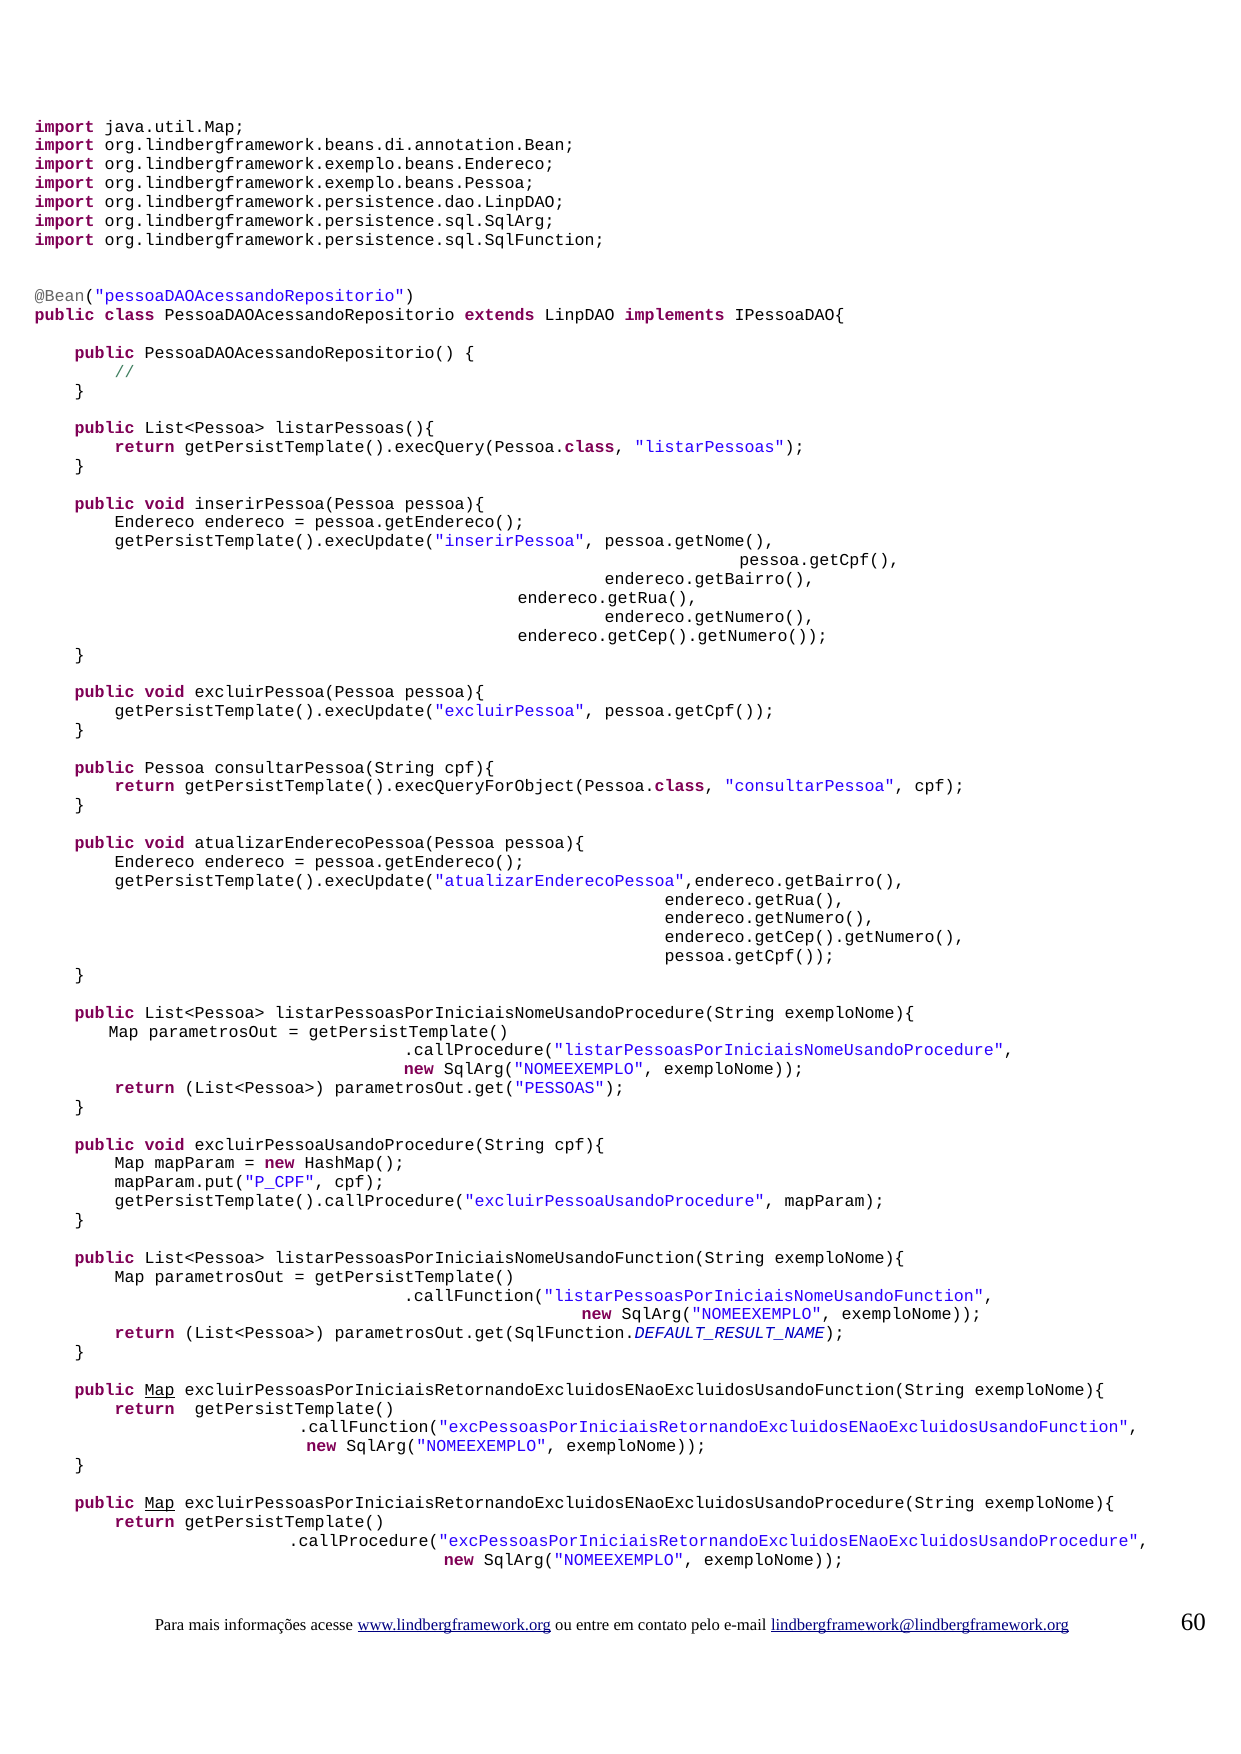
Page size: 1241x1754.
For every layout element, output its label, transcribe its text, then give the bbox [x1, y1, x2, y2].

text public List<Pessoa> listarPessoas(){ [34, 420, 1206, 439]
text } [34, 1098, 1206, 1117]
text return getPersistTemplate() [34, 1400, 1206, 1419]
text Map parametrosOut = getPersistTemplate() [34, 1023, 1206, 1042]
text new SqlArg("NOMEEXEMPLO", exemploNome)); [34, 1061, 1206, 1080]
text } [34, 797, 1206, 816]
text import org.lindbergframework.persistence.dao.LinpDAO; [34, 193, 1206, 212]
text } [34, 721, 1206, 740]
text getPersistTemplate().execUpdate("excluirPessoa", pessoa.getCpf()); [34, 703, 1206, 721]
text import org.lindbergframework.exemplo.beans.Pessoa; [34, 175, 1206, 193]
text .callProcedure("excPessoasPorIniciaisRetornandoExcluidosENaoExcluidosUsandoProcedure", [34, 1532, 1206, 1551]
text } [34, 646, 1206, 665]
text return getPersistTemplate().execQuery(Pessoa.class, "listarPessoas"); [34, 439, 1206, 457]
text .callFunction("listarPessoasPorIniciaisNomeUsandoFunction", [34, 1287, 1206, 1306]
text getPersistTemplate().callProcedure("excluirPessoaUsandoProcedure", mapParam); [34, 1193, 1206, 1212]
text public Map excluirPessoasPorIniciaisRetornandoExcluidosENaoExcluidosUsandoFunction(String exemploNome){ [34, 1381, 1206, 1400]
text new SqlArg("NOMEEXEMPLO", exemploNome)); [34, 1551, 1206, 1570]
text } [34, 967, 1206, 985]
text mapParam.put("P_CPF", cpf); [34, 1174, 1206, 1193]
text endereco.getNumero(), endereco.getCep().getNumero()); [34, 608, 1206, 646]
text } [34, 382, 1206, 401]
text public void excluirPessoa(Pessoa pessoa){ [34, 684, 1206, 703]
text Map mapParam = new HashMap(); [34, 1155, 1206, 1174]
text endereco.getCep().getNumero(), [34, 929, 1206, 948]
text } [34, 457, 1206, 476]
text .callProcedure("listarPessoasPorIniciaisNomeUsandoProcedure", [34, 1042, 1206, 1061]
text .callFunction("excPessoasPorIniciaisRetornandoExcluidosENaoExcluidosUsandoFunction", [34, 1419, 1206, 1438]
text endereco.getBairro(), endereco.getRua(), [34, 571, 1206, 608]
text @Bean("pessoaDAOAcessandoRepositorio") [34, 288, 1206, 307]
text import org.lindbergframework.persistence.sql.SqlFunction; [34, 231, 1206, 250]
text import org.lindbergframework.persistence.sql.SqlArg; [34, 212, 1206, 231]
text public class PessoaDAOAcessandoRepositorio extends LinpDAO implements IPessoaDAO{ [34, 307, 1206, 326]
text Endereco endereco = pessoa.getEndereco(); [34, 853, 1206, 872]
text // [34, 363, 1206, 382]
text } [34, 1212, 1206, 1231]
text import org.lindbergframework.exemplo.beans.Endereco; [34, 156, 1206, 175]
text new SqlArg("NOMEEXEMPLO", exemploNome)); [34, 1306, 1206, 1325]
text public PessoaDAOAcessandoRepositorio() { [34, 344, 1206, 363]
text import org.lindbergframework.beans.di.annotation.Bean; [34, 137, 1206, 156]
text } [34, 1344, 1206, 1362]
text public void atualizarEnderecoPessoa(Pessoa pessoa){ [34, 834, 1206, 853]
text endereco.getRua(), [34, 891, 1206, 910]
text return (List<Pessoa>) parametrosOut.get("PESSOAS"); [34, 1080, 1206, 1098]
text getPersistTemplate().execUpdate("atualizarEnderecoPessoa",endereco.getBairro(), [34, 872, 1206, 891]
text pessoa.getCpf(), [34, 552, 1206, 571]
text return (List<Pessoa>) parametrosOut.get(SqlFunction.DEFAULT_RESULT_NAME); [34, 1325, 1206, 1344]
text new SqlArg("NOMEEXEMPLO", exemploNome)); [34, 1438, 1206, 1457]
text } [34, 1457, 1206, 1476]
text return getPersistTemplate().execQueryForObject(Pessoa.class, "consultarPessoa", cpf); [34, 778, 1206, 797]
text endereco.getNumero(), [34, 910, 1206, 929]
text return getPersistTemplate() [34, 1513, 1206, 1532]
text public Pessoa consultarPessoa(String cpf){ [34, 759, 1206, 778]
text public Map excluirPessoasPorIniciaisRetornandoExcluidosENaoExcluidosUsandoProcedure(String exemploNome){ [34, 1494, 1206, 1513]
text getPersistTemplate().execUpdate("inserirPessoa", pessoa.getNome(), [34, 533, 1206, 552]
text Map parametrosOut = getPersistTemplate() [34, 1268, 1206, 1287]
text import java.util.Map; [34, 118, 1206, 137]
text public List<Pessoa> listarPessoasPorIniciaisNomeUsandoFunction(String exemploNome){ [34, 1249, 1206, 1268]
text Endereco endereco = pessoa.getEndereco(); [34, 514, 1206, 533]
text public List<Pessoa> listarPessoasPorIniciaisNomeUsandoProcedure(String exemploNome){ [34, 1004, 1206, 1023]
text pessoa.getCpf()); [34, 948, 1206, 967]
text public void inserirPessoa(Pessoa pessoa){ [34, 495, 1206, 514]
text public void excluirPessoaUsandoProcedure(String cpf){ [34, 1136, 1206, 1155]
